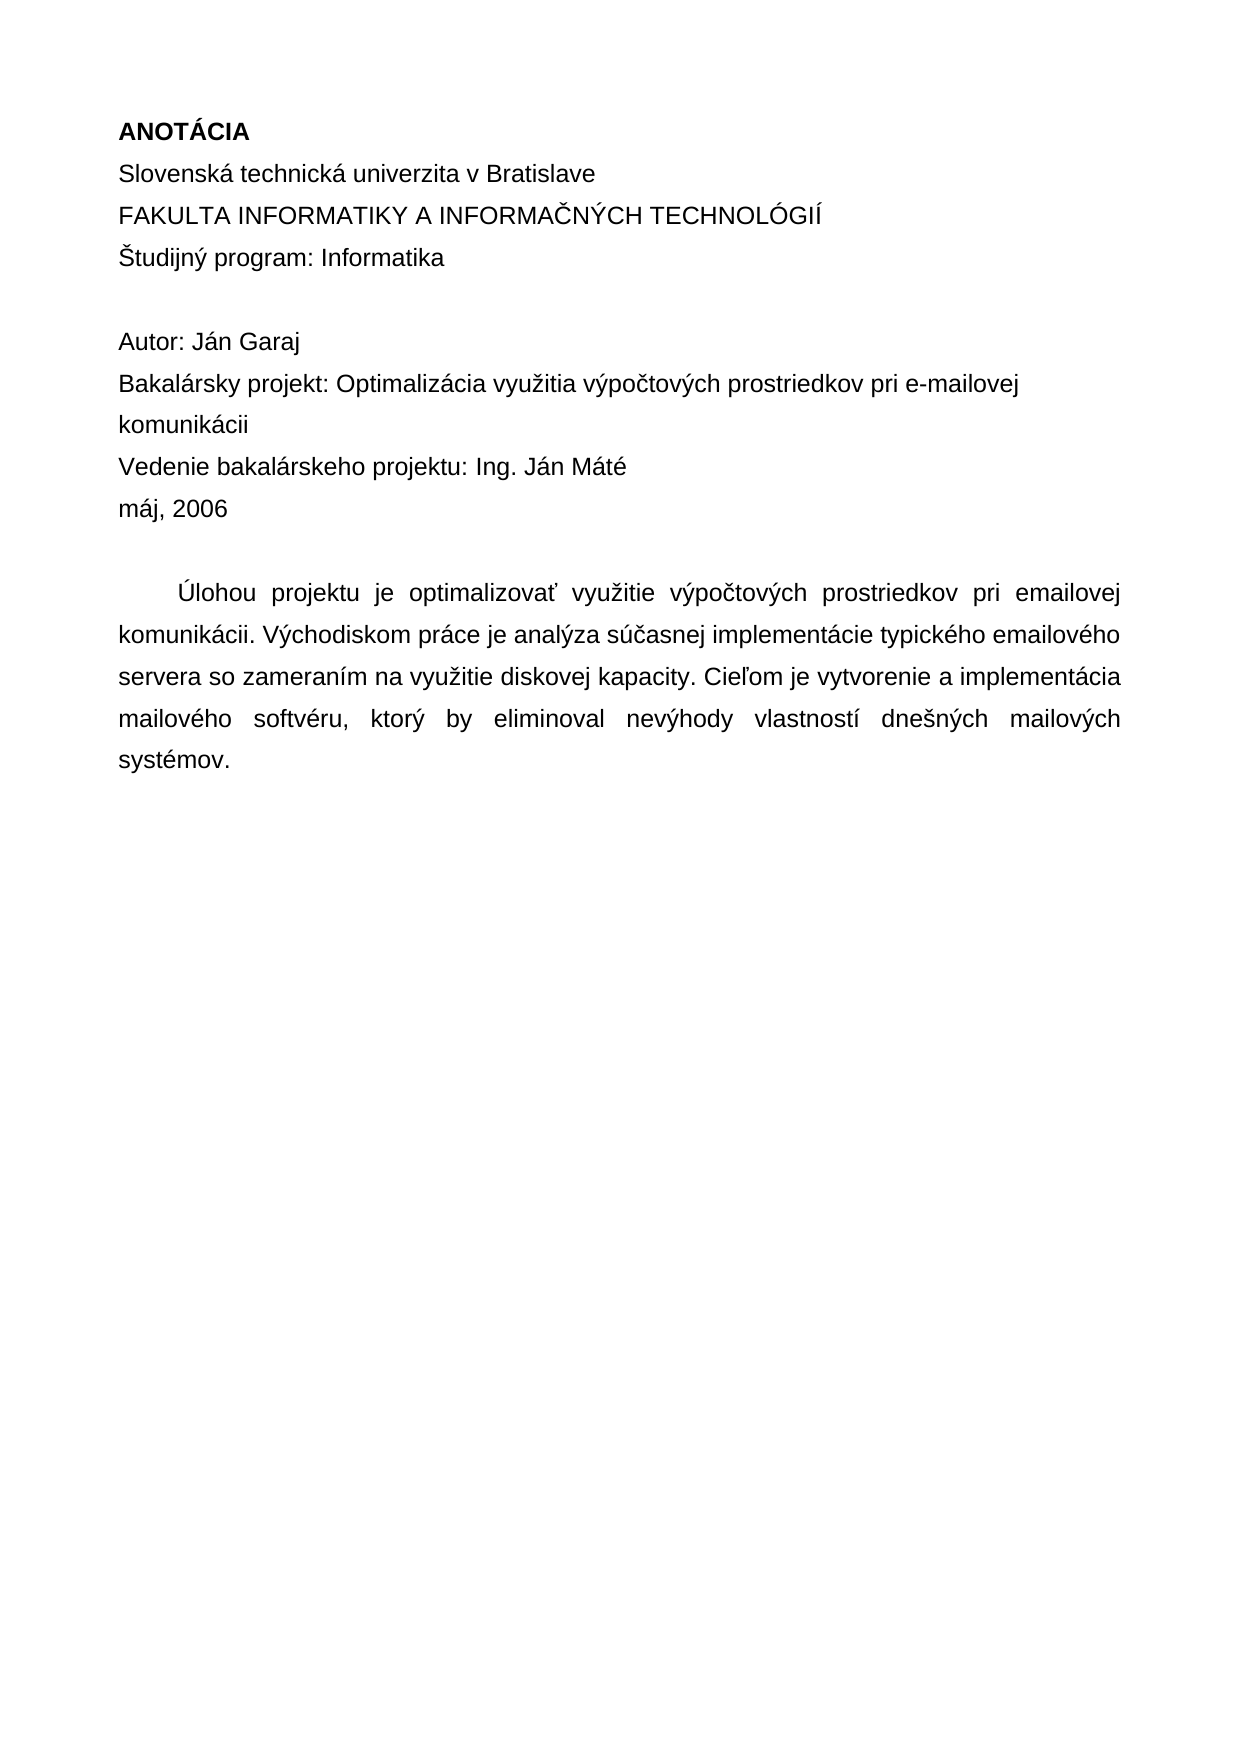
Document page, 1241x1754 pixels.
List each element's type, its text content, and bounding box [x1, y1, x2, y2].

text Úlohou projektu je optimalizovať využitie výpočtových prostriedkov pri emailovej komunikácii. Východiskom práce je analýza súčasnej implementácie typického emailového servera so zameraním na využitie diskovej kapacity. Cieľom je vytvorenie a implementácia mailového softvéru, ktorý by eliminoval nevýhody vlastností dnešných mailových systémov. [118, 579, 1122, 774]
text Autor: Ján Garaj [118, 327, 1122, 355]
text máj, 2006 [118, 495, 1122, 523]
text ANOTÁCIA [118, 118, 1122, 146]
text Slovenská technická univerzita v Bratislave [118, 160, 1122, 188]
text Vedenie bakalárskeho projektu: Ing. Ján Máté [118, 453, 1122, 481]
text FAKULTA INFORMATIKY A INFORMAČNÝCH TECHNOLÓGIÍ [118, 202, 1122, 230]
text Bakalársky projekt: Optimalizácia využitia výpočtových prostriedkov pri e-mailovej komunikácii [118, 369, 1122, 439]
text Študijný program: Informatika [118, 244, 1122, 272]
